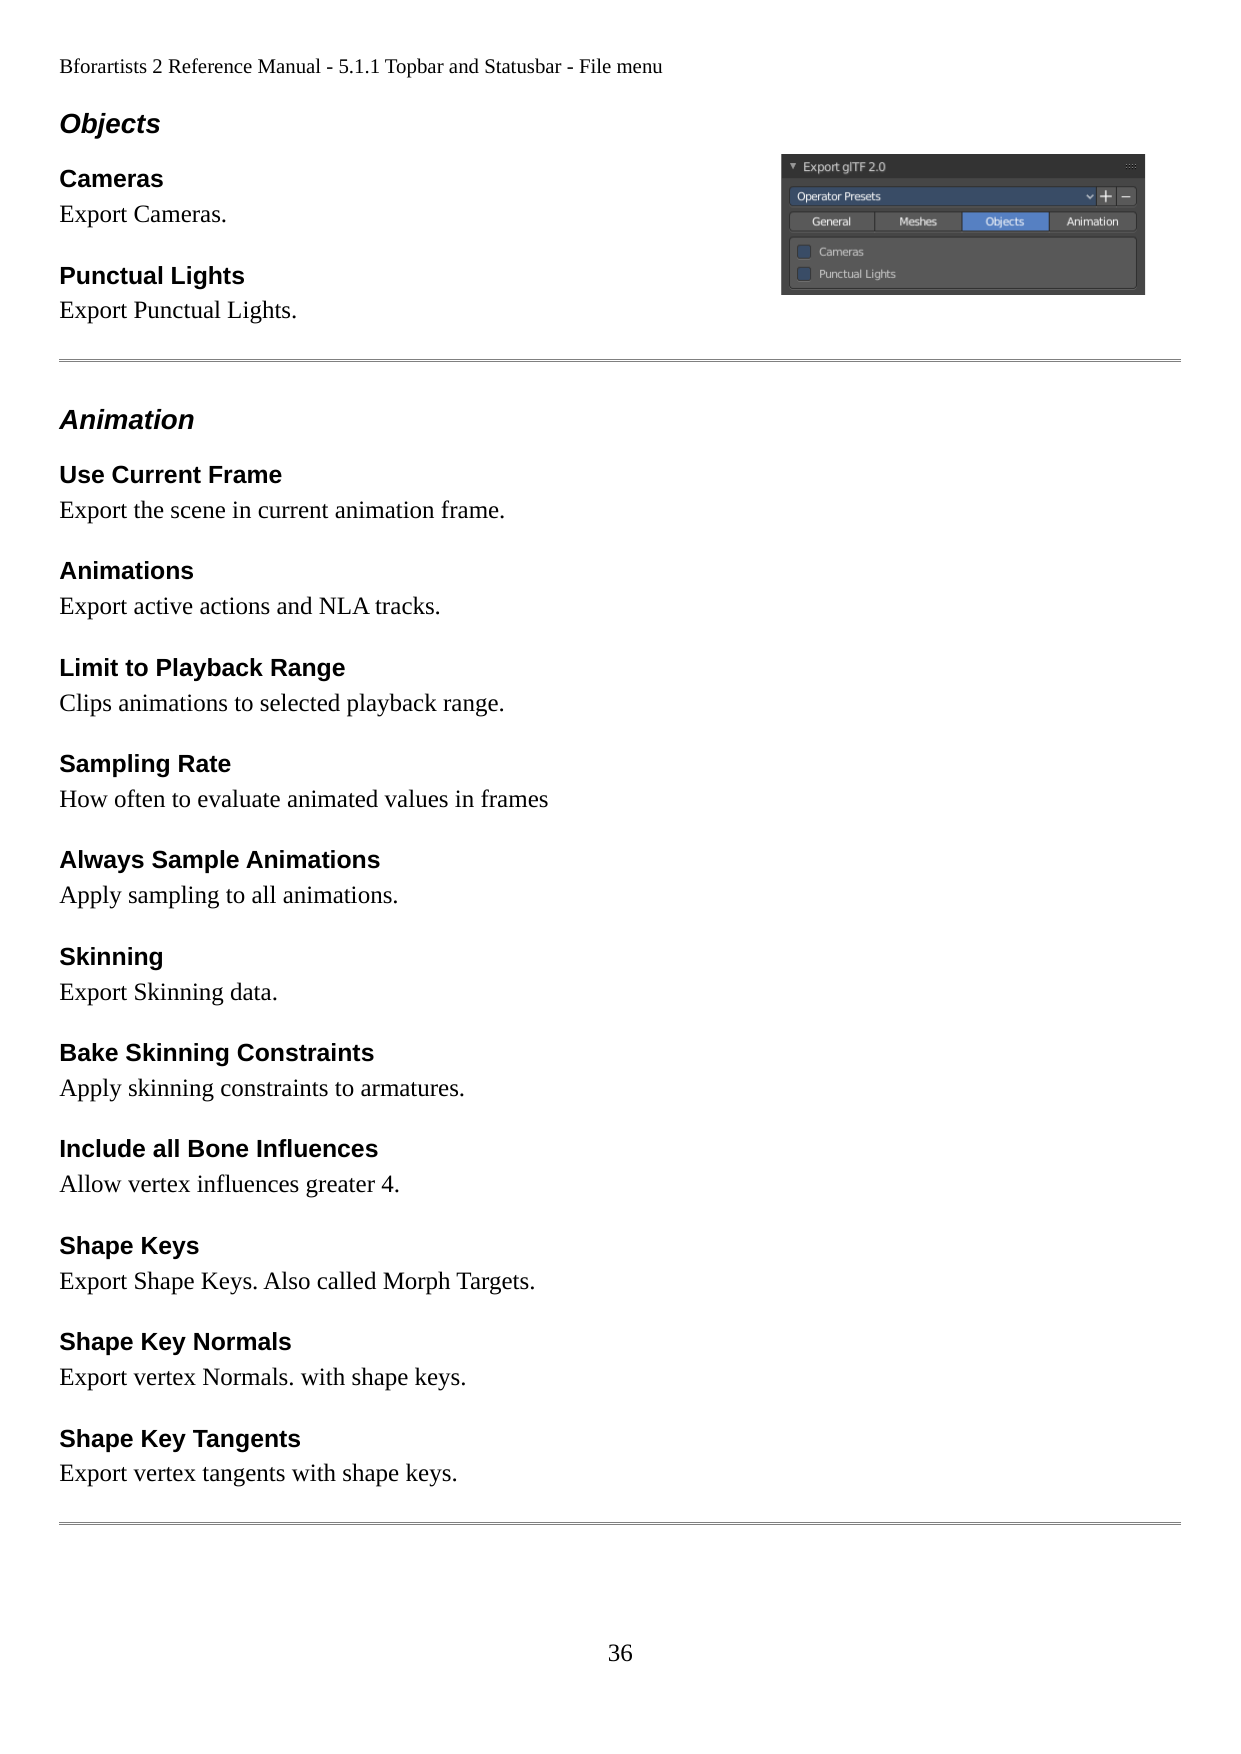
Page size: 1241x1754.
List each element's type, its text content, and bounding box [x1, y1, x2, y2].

text Export Punctual Lights. [59, 296, 1181, 324]
picture [781, 154, 1146, 295]
text Export Skinning data. [59, 977, 1181, 1005]
text Export Shape Keys. Also called Morph Targets. [59, 1266, 1181, 1294]
text Allow vertex influences greater 4. [59, 1169, 1181, 1198]
text [1146, 199, 1181, 228]
subtitle [1146, 164, 1181, 193]
text Export the scene in current animation frame. [59, 495, 1181, 524]
subtitle [1146, 261, 1181, 289]
subtitle Shape Key Normals [59, 1327, 1181, 1356]
subtitle Objects [59, 107, 1181, 139]
text Export vertex tangents with shape keys. [59, 1458, 1181, 1487]
subtitle Sampling Rate [59, 749, 1181, 778]
subtitle Use Current Frame [59, 460, 1181, 489]
text How often to evaluate animated values in frames [59, 784, 1181, 813]
text Clips animations to selected playback range. [59, 688, 1181, 716]
text Export active actions and NLA tracks. [59, 591, 1181, 620]
subtitle Shape Key Tangents [59, 1424, 1181, 1452]
subtitle Cameras [59, 164, 781, 193]
text Apply sampling to all animations. [59, 880, 1181, 909]
subtitle Include all Bone Influences [59, 1134, 1181, 1163]
subtitle Animations [59, 556, 1181, 585]
subtitle Bake Skinning Constraints [59, 1038, 1181, 1067]
text Export Cameras. [59, 199, 781, 228]
text Apply skinning constraints to armatures. [59, 1073, 1181, 1102]
subtitle Punctual Lights [59, 261, 781, 289]
text Export vertex Normals. with shape keys. [59, 1362, 1181, 1391]
subtitle Skinning [59, 942, 1181, 970]
subtitle Shape Keys [59, 1231, 1181, 1259]
subtitle Animation [59, 403, 1181, 435]
subtitle Limit to Playback Range [59, 653, 1181, 681]
subtitle Always Sample Animations [59, 846, 1181, 874]
